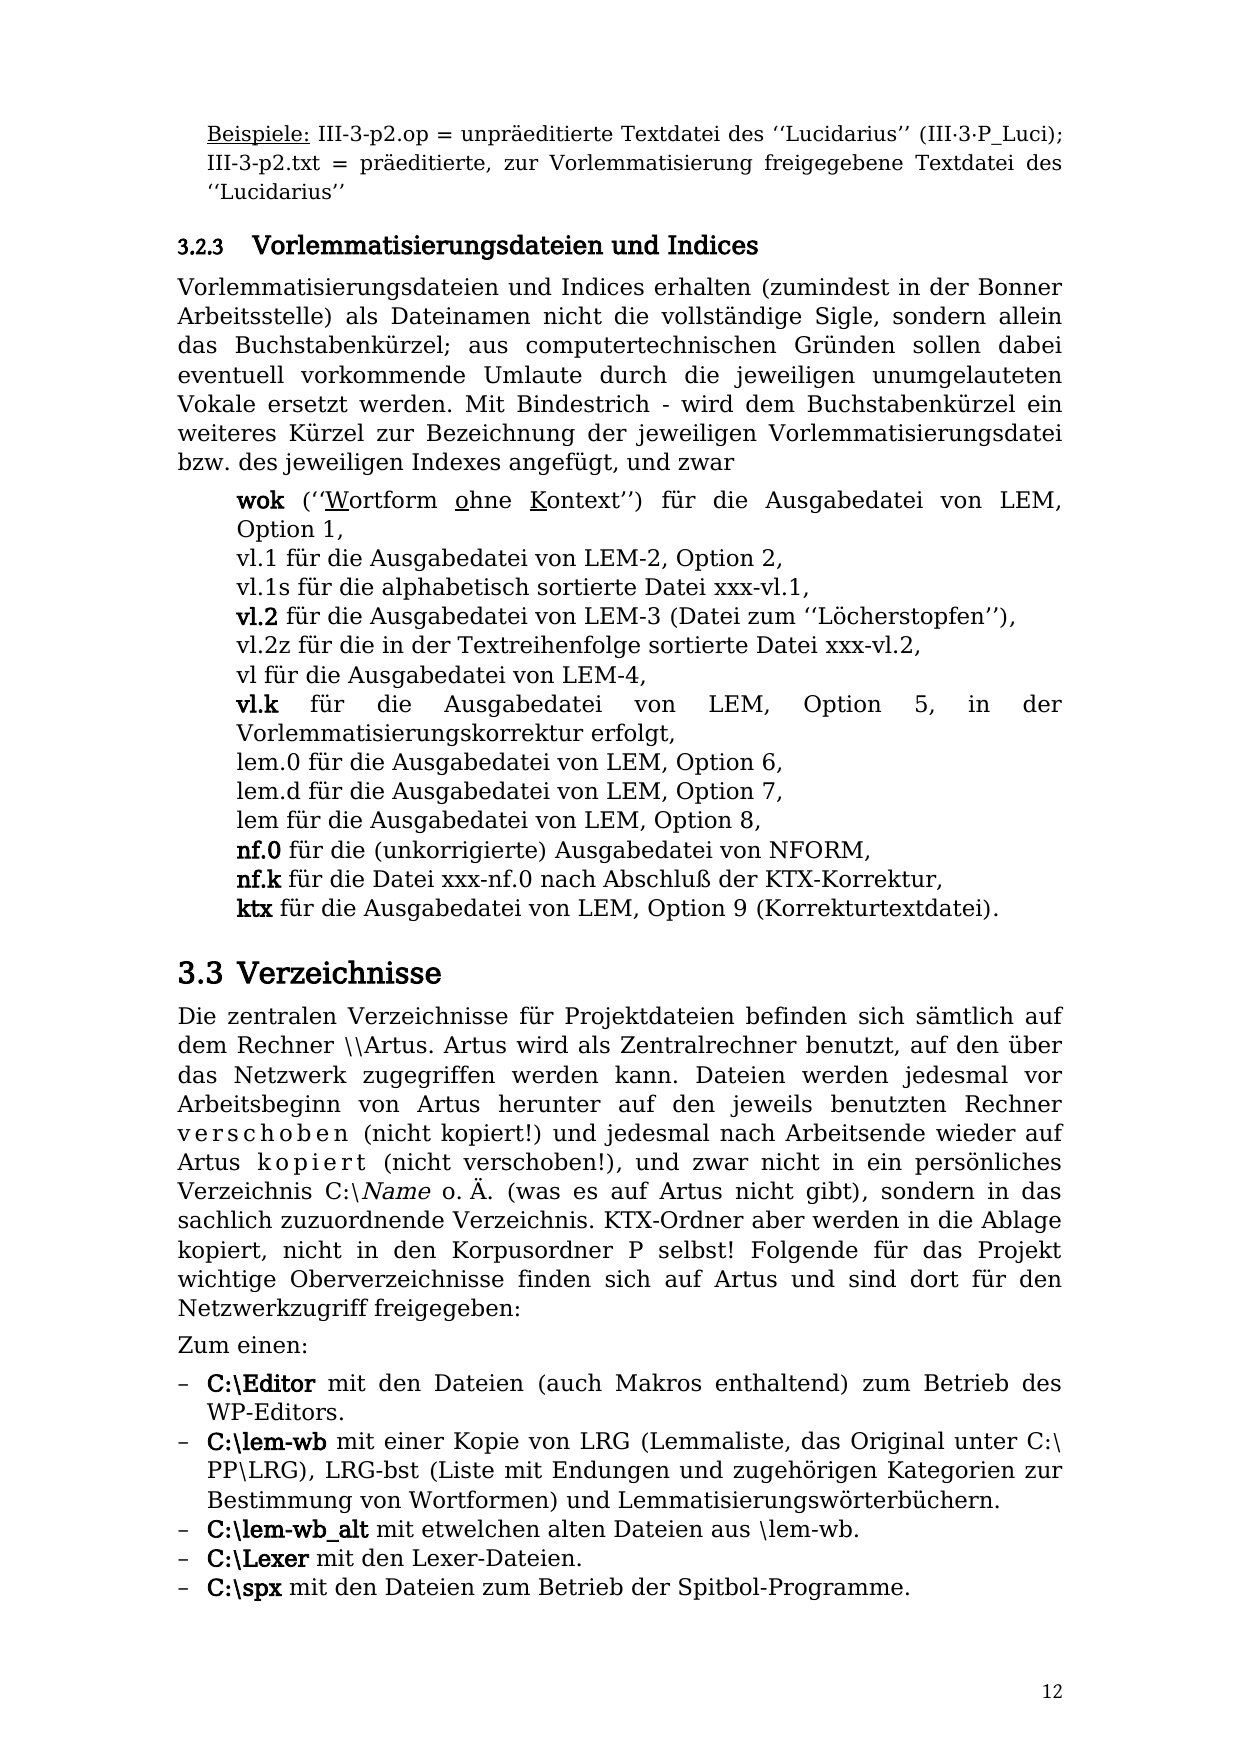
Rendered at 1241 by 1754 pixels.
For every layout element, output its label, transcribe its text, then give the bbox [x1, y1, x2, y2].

text – C:\spx mit den Dateien zum Betrieb der Spitbol-Programme. [177, 1572, 1063, 1601]
text Vorlemmatisierungsdateien und Indices erhalten (zumindest in der Bonner Arbeitsstelle) als Dateinamen nicht die vollständige Sigle, sondern allein das Buchstabenkürzel; aus computertechnischen Gründen sollen dabei eventuell vorkommende Umlaute durch die jeweiligen unumgelauteten Vokale ersetzt werden. Mit Bindestrich - wird dem Buchstabenkürzel ein weiteres Kürzel zur Bezeichnung der jeweiligen Vorlemmatisierungsdatei bzw. des jeweiligen Indexes angefügt, und zwar [177, 272, 1063, 476]
text lem.d für die Ausgabedatei von LEM, Option 7, [236, 776, 1063, 806]
subtitle Vorlemmatisierungsdateien und Indices [177, 231, 1063, 260]
subtitle Verzeichnisse [177, 960, 1063, 989]
text vl.k für die Ausgabedatei von LEM, Option 5, in der Vorlemmatisierungskorrektur erfolgt, [236, 689, 1063, 747]
text wok (‘‘Wortform ohne Kontext’’) für die Ausgabedatei von LEM, Option 1, [236, 485, 1063, 543]
text – C:\Lexer mit den Lexer-Dateien. [177, 1543, 1063, 1572]
text lem.0 für die Ausgabedatei von LEM, Option 6, [236, 747, 1063, 776]
text – C:\Editor mit den Dateien (auch Makros enthaltend) zum Betrieb des WP-Editors. [177, 1368, 1063, 1426]
text vl.1s für die alphabetisch sortierte Datei xxx-vl.1, [236, 572, 1063, 601]
text vl.2z für die in der Textreihenfolge sortierte Datei xxx-vl.2, [236, 631, 1063, 660]
text nf.0 für die (unkorrigierte) Ausgabedatei von NFORM, [236, 835, 1063, 864]
text lem für die Ausgabedatei von LEM, Option 8, [236, 806, 1063, 835]
text Beispiele: III-3-p2.op = unpräeditierte Textdatei des ‘‘Lucidarius’’ (III·3·P_Luci); III-3-p2.txt = präeditierte, zur Vorlemmatisierung freigegebene Textdatei des ‘‘Lucidarius’’ [207, 118, 1063, 206]
text vl für die Ausgabedatei von LEM-4, [236, 660, 1063, 689]
text – C:\lem-wb_alt mit etwelchen alten Dateien aus \lem-wb. [177, 1514, 1063, 1543]
text vl.1 für die Ausgabedatei von LEM-2, Option 2, [236, 543, 1063, 572]
text Zum einen: [177, 1331, 1063, 1360]
text vl.2 für die Ausgabedatei von LEM-3 (Datei zum ‘‘Löcherstopfen’’), [236, 601, 1063, 631]
text – C:\lem-wb mit einer Kopie von LRG (Lemmaliste, das Original unter C:\PP\LRG), LRG-bst (Liste mit Endungen und zugehörigen Kategorien zur Bestimmung von Wortformen) und Lemmatisierungswörterbüchern. [177, 1426, 1063, 1514]
text nf.k für die Datei xxx-nf.0 nach Abschluß der KTX-Korrektur, [236, 864, 1063, 893]
text Die zentralen Verzeichnisse für Projektdateien befinden sich sämtlich auf dem Rechner \\Artus. Artus wird als Zentralrechner benutzt, auf den über das Netzwerk zugegriffen werden kann. Dateien werden jedesmal vor Arbeitsbeginn von Artus herunter auf den jeweils benutzten Rechner verschoben (nicht kopiert!) und jedesmal nach Arbeitsende wieder auf Artus kopiert (nicht verschoben!), und zwar nicht in ein persönliches Verzeichnis C:\Name o. Ä. (was es auf Artus nicht gibt), sondern in das sachlich zuzuordnende Verzeichnis. KTX-Ordner aber werden in die Ablage kopiert, nicht in den Korpusordner P selbst! Folgende für das Projekt wichtige Oberverzeichnisse finden sich auf Artus und sind dort für den Netzwerkzugriff freigegeben: [177, 1001, 1063, 1322]
text ktx für die Ausgabedatei von LEM, Option 9 (Korrekturtextdatei). [236, 893, 1063, 922]
